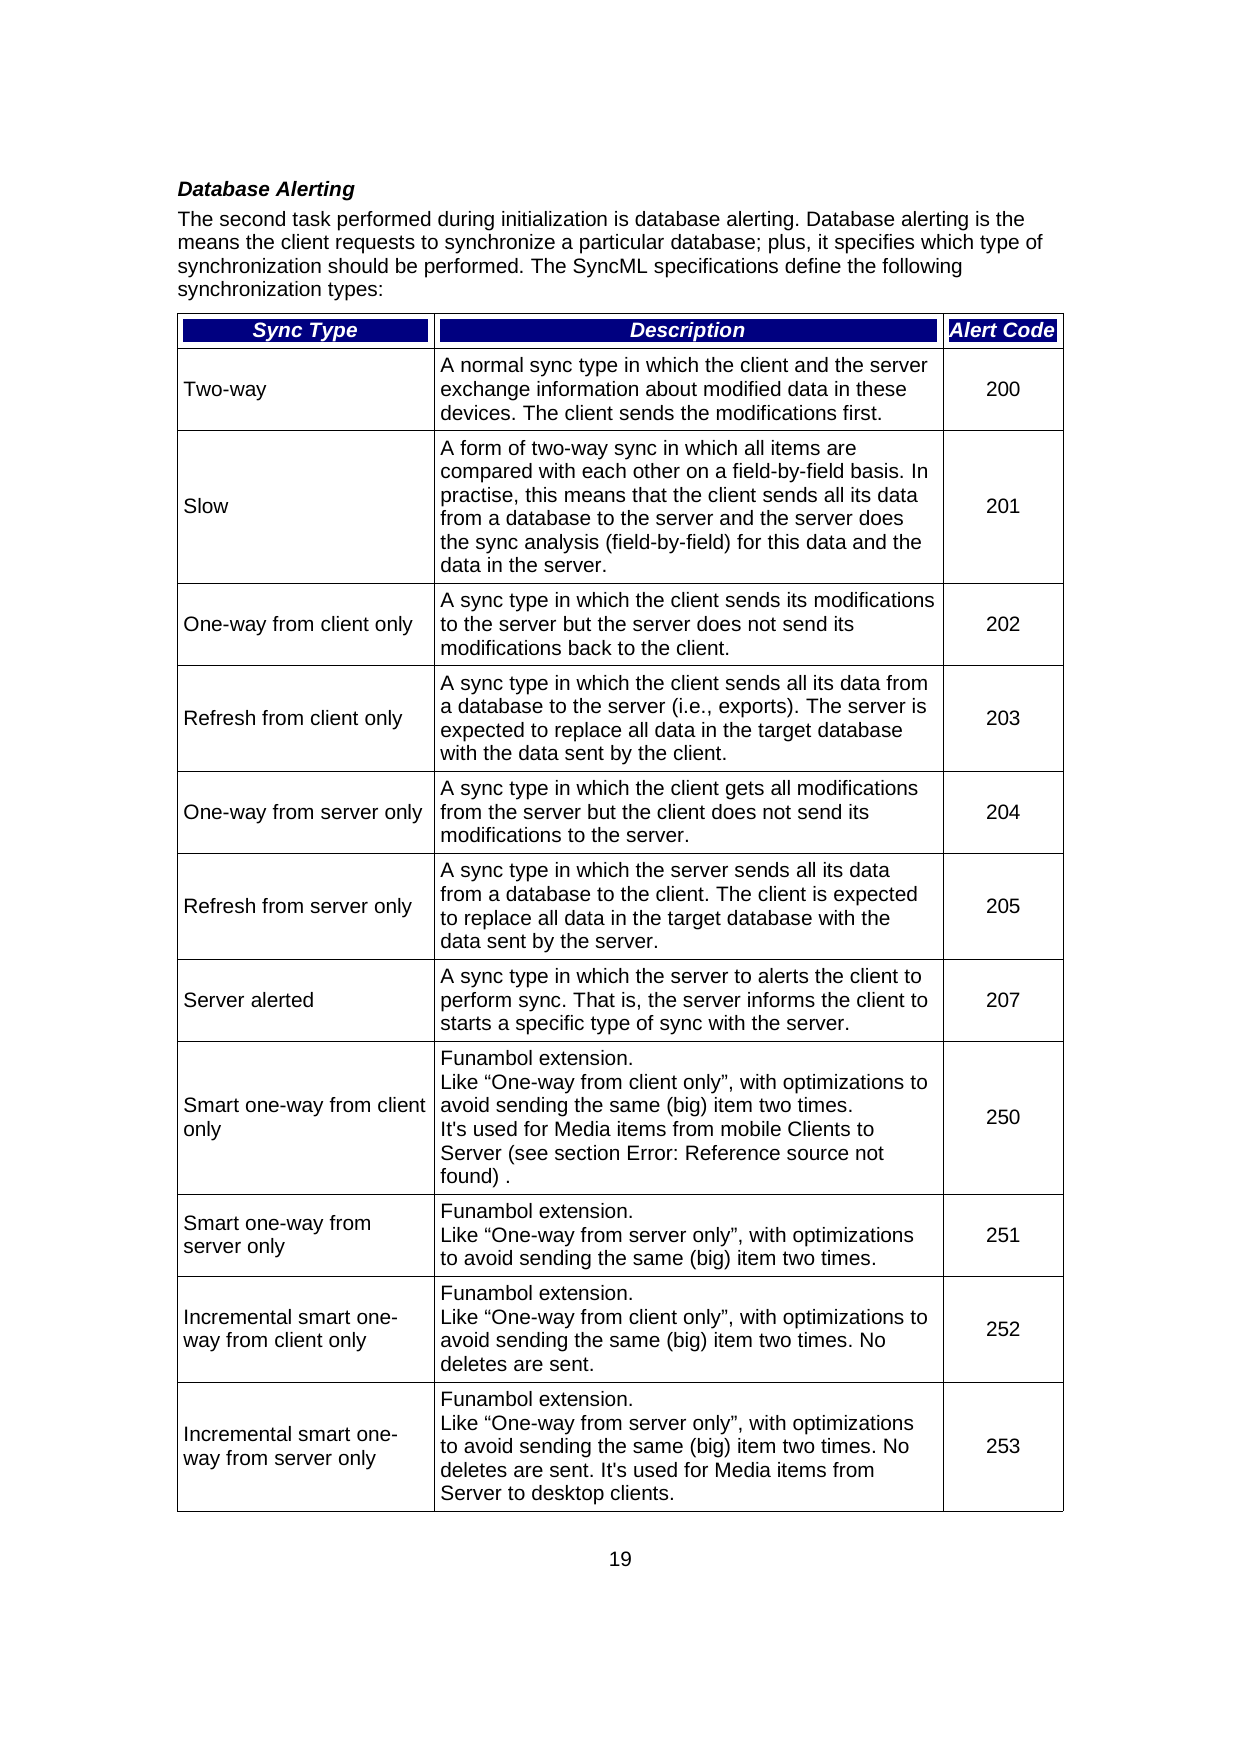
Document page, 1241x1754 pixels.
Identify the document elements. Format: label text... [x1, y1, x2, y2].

table_cell Server alerted [178, 960, 434, 1041]
table_cell 204 [944, 772, 1063, 853]
table_header Sync Type [178, 314, 434, 348]
table_cell One-way from server only [178, 772, 434, 853]
text The second task performed during initialization is database alerting. Database alerting is the means the client requests to synchronize a particular database; plus, it specifies which type of synchronization should be performed. The SyncML specifications define the following synchronization types: [177, 207, 1063, 301]
table_cell One-way from client only [178, 584, 434, 665]
table_cell Smart one-way from server only [178, 1195, 434, 1276]
table_cell Refresh from client only [178, 666, 434, 771]
table_cell 205 [944, 854, 1063, 959]
table_cell Two-way [178, 349, 434, 430]
table_cell Funambol extension. Like “One-way from client only”, with optimizations to avoid sending the same (big) item two times. No deletes are sent. [435, 1277, 943, 1382]
table_cell 252 [944, 1277, 1063, 1382]
table_header Description [435, 314, 943, 348]
table_cell 251 [944, 1195, 1063, 1276]
table_cell A sync type in which the client gets all modifications from the server but the client does not send its modifications to the server. [435, 772, 943, 853]
table_cell Smart one-way from client only [178, 1042, 434, 1194]
table_cell A sync type in which the client sends all its data from a database to the server (i.e., exports). The server is expected to replace all data in the target database with the data sent by the client. [435, 666, 943, 771]
subtitle Database Alerting [177, 177, 1063, 201]
table_cell 207 [944, 960, 1063, 1041]
table_cell Funambol extension. Like “One-way from client only”, with optimizations to avoid sending the same (big) item two times. It's used for Media items from mobile Clients to Server (see section Error: Reference source not found) . [435, 1042, 943, 1194]
table_cell A normal sync type in which the client and the server exchange information about modified data in these devices. The client sends the modifications first. [435, 349, 943, 430]
table_cell 201 [944, 431, 1063, 583]
table_cell 250 [944, 1042, 1063, 1194]
table_cell 202 [944, 584, 1063, 665]
table_cell Funambol extension. Like “One-way from server only”, with optimizations to avoid sending the same (big) item two times. [435, 1195, 943, 1276]
table_cell Slow [178, 431, 434, 583]
table_cell Incremental smart one-way from server only [178, 1383, 434, 1511]
table_cell 253 [944, 1383, 1063, 1511]
table_cell A form of two-way sync in which all items are compared with each other on a field-by-field basis. In practise, this means that the client sends all its data from a database to the server and the server does the sync analysis (field-by-field) for this data and the data in the server. [435, 431, 943, 583]
table_cell Funambol extension. Like “One-way from server only”, with optimizations to avoid sending the same (big) item two times. No deletes are sent. It's used for Media items from Server to desktop clients. [435, 1383, 943, 1511]
table_cell A sync type in which the server sends all its data from a database to the client. The client is expected to replace all data in the target database with the data sent by the server. [435, 854, 943, 959]
table_cell A sync type in which the server to alerts the client to perform sync. That is, the server informs the client to starts a specific type of sync with the server. [435, 960, 943, 1041]
table_cell 203 [944, 666, 1063, 771]
table_cell 200 [944, 349, 1063, 430]
table_header Alert Code [944, 314, 1063, 348]
table_cell Incremental smart one-way from client only [178, 1277, 434, 1382]
table_cell Refresh from server only [178, 854, 434, 959]
table_cell A sync type in which the client sends its modifications to the server but the server does not send its modifications back to the client. [435, 584, 943, 665]
